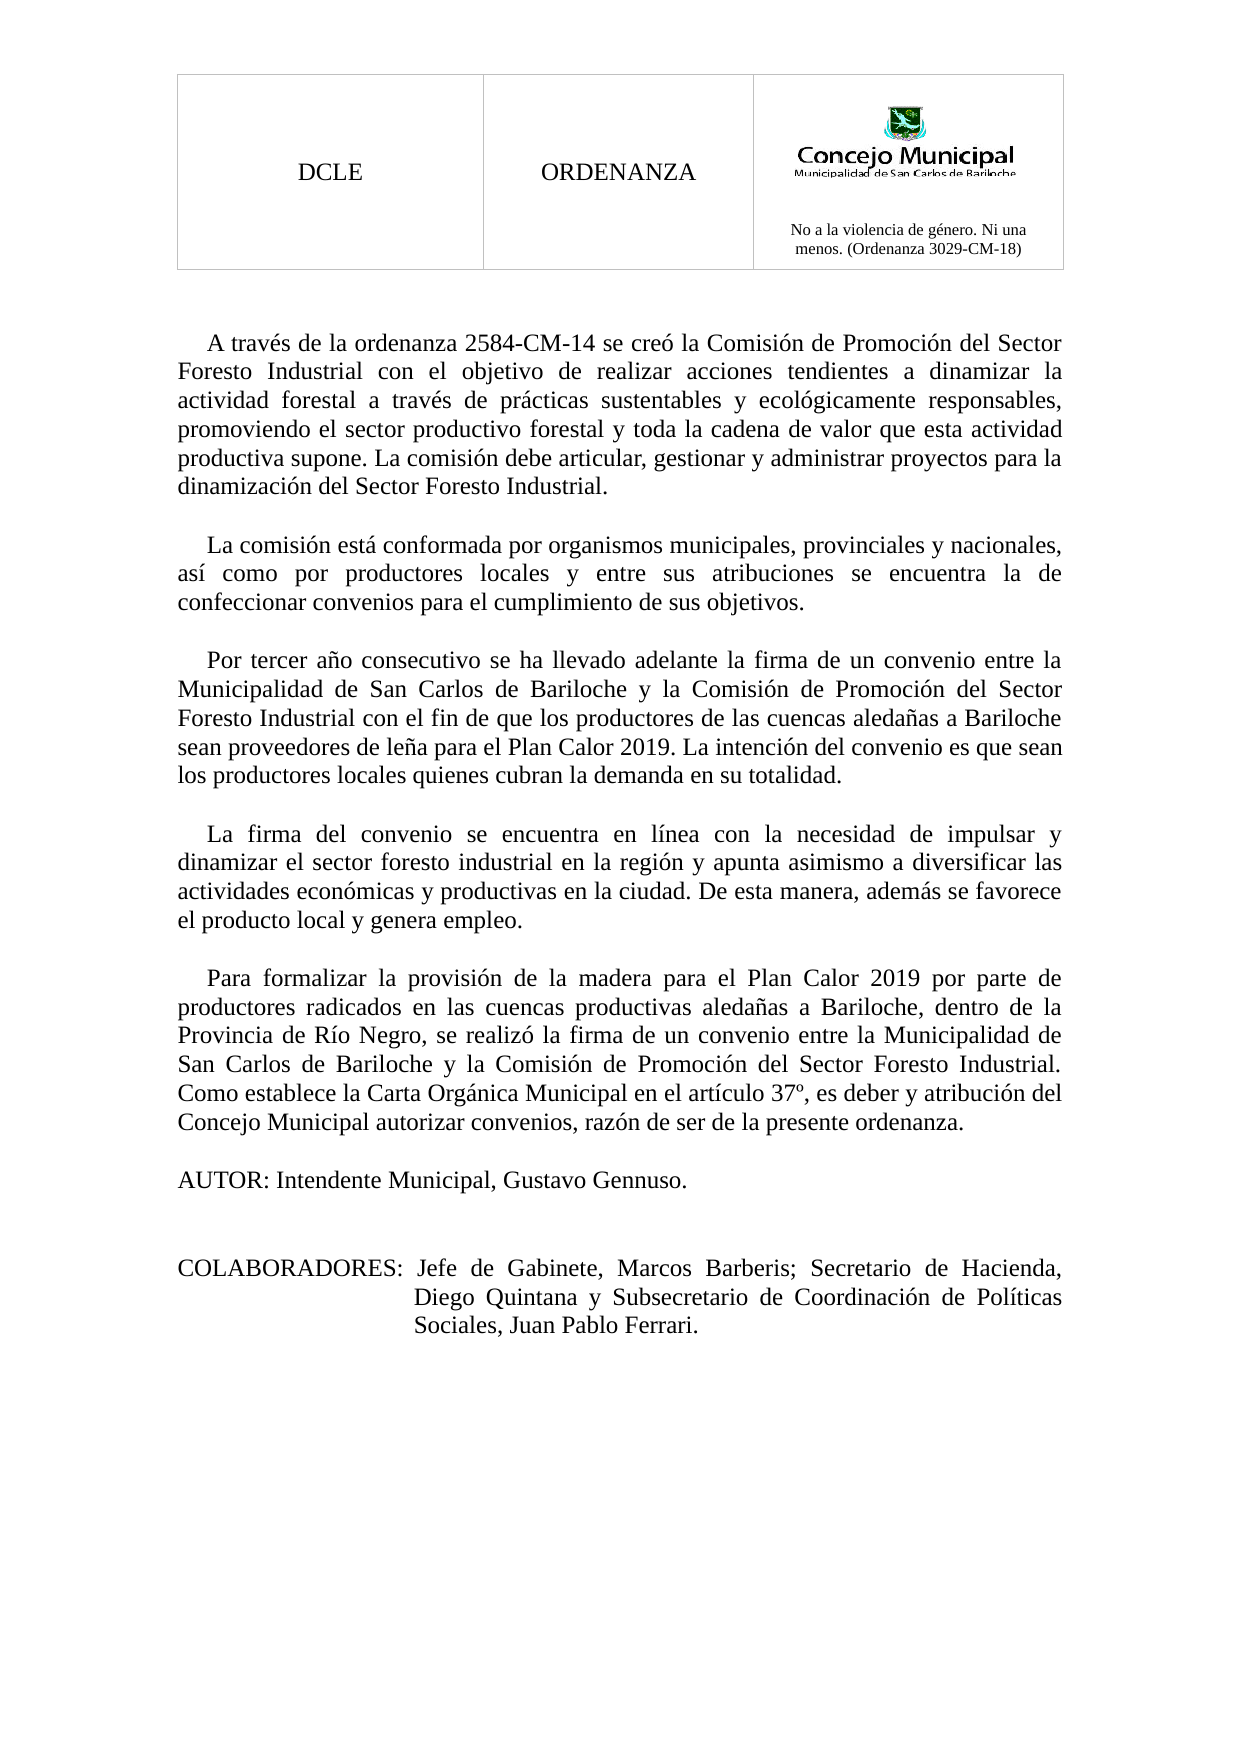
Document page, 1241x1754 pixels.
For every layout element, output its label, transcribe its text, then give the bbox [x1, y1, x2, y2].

text Por tercer año consecutivo se ha llevado adelante la firma de un convenio entre la Municipalidad de San Carlos de Bariloche y la Comisión de Promoción del Sector Foresto Industrial con el fin de que los productores de las cuencas aledañas a Bariloche sean proveedores de leña para el Plan Calor 2019. La intención del convenio es que sean los productores locales quienes cubran la demanda en su totalidad. [177, 645, 1063, 789]
text La comisión está conformada por organismos municipales, provinciales y nacionales, así como por productores locales y entre sus atribuciones se encuentra la de confeccionar convenios para el cumplimiento de sus objetivos. [177, 530, 1063, 616]
text Para formalizar la provisión de la madera para el Plan Calor 2019 por parte de productores radicados en las cuencas productivas aledañas a Bariloche, dentro de la Provincia de Río Negro, se realizó la firma de un convenio entre la Municipalidad de San Carlos de Bariloche y la Comisión de Promoción del Sector Foresto Industrial. Como establece la Carta Orgánica Municipal en el artículo 37º, es deber y atribución del Concejo Municipal autorizar convenios, razón de ser de la presente ordenanza. [177, 963, 1063, 1136]
text La firma del convenio se encuentra en línea con la necesidad de impulsar y dinamizar el sector foresto industrial en la región y apunta asimismo a diversificar las actividades económicas y productivas en la ciudad. De esta manera, además se favorece el producto local y genera empleo. [177, 819, 1063, 934]
text A través de la ordenanza 2584-CM-14 se creó la Comisión de Promoción del Sector Foresto Industrial con el objetivo de realizar acciones tendientes a dinamizar la actividad forestal a través de prácticas sustentables y ecológicamente responsables, promoviendo el sector productivo forestal y toda la cadena de valor que esta actividad productiva supone. La comisión debe articular, gestionar y administrar proyectos para la dinamización del Sector Foresto Industrial. [177, 328, 1063, 500]
text AUTOR: Intendente Municipal, Gustavo Gennuso. [177, 1165, 1063, 1194]
text COLABORADORES: Jefe de Gabinete, Marcos Barberis; Secretario de Hacienda, Diego Quintana y Subsecretario de Coordinación de Políticas Sociales, Juan Pablo Ferrari. [177, 1253, 1063, 1339]
